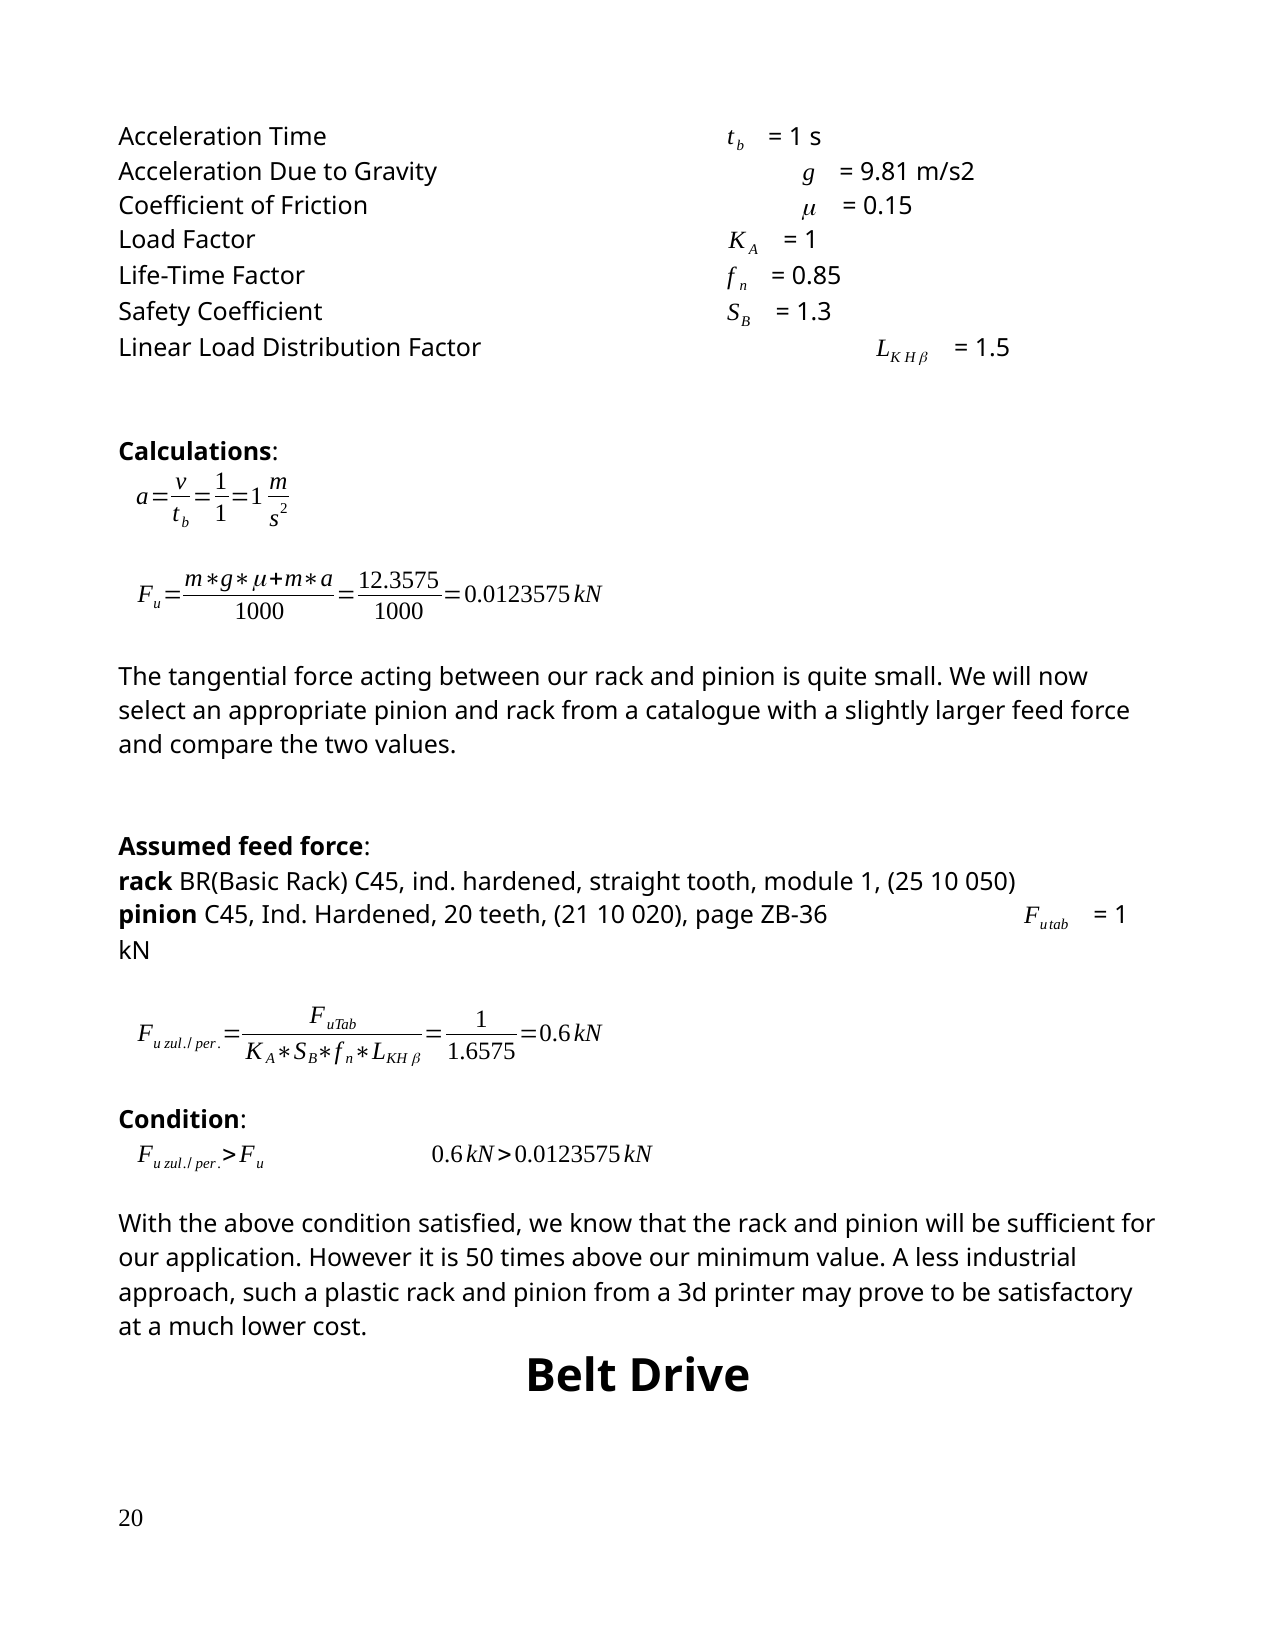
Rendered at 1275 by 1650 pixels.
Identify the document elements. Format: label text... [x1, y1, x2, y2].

text Life-Time Factor = 0.85 [118, 258, 1157, 294]
text Coefficient of Friction = 0.15 [118, 188, 1157, 222]
text Calculations: [118, 434, 1157, 468]
text With the above condition satisfied, we know that the rack and pinion will be sufficient for our application. However it is 50 times above our minimum value. A less industrial approach, such a plastic rack and pinion from a 3d printer may prove to be satisfactory at a much lower cost. [118, 1206, 1157, 1342]
text Linear Load Distribution Factor = 1.5 [118, 329, 1157, 366]
text Load Factor = 1 [118, 222, 1157, 258]
text Assumed feed force: [118, 829, 1157, 863]
text The tangential force acting between our rack and pinion is quite small. We will now select an appropriate pinion and rack from a catalogue with a slightly larger feed force and compare the two values. [118, 659, 1157, 761]
text pinion C45, Ind. Hardened, 20 teeth, (21 10 020), page ZB-36 = 1 kN [118, 897, 1157, 967]
text Acceleration Time = 1 s [118, 118, 1157, 154]
text Safety Coefficient = 1.3 [118, 294, 1157, 329]
text Belt Drive [118, 1342, 1157, 1405]
text Condition: [118, 1102, 1157, 1136]
text Acceleration Due to Gravity = 9.81 m/s2 [118, 154, 1157, 188]
text rack BR(Basic Rack) C45, ind. hardened, straight tooth, module 1, (25 10 050) [118, 863, 1157, 897]
